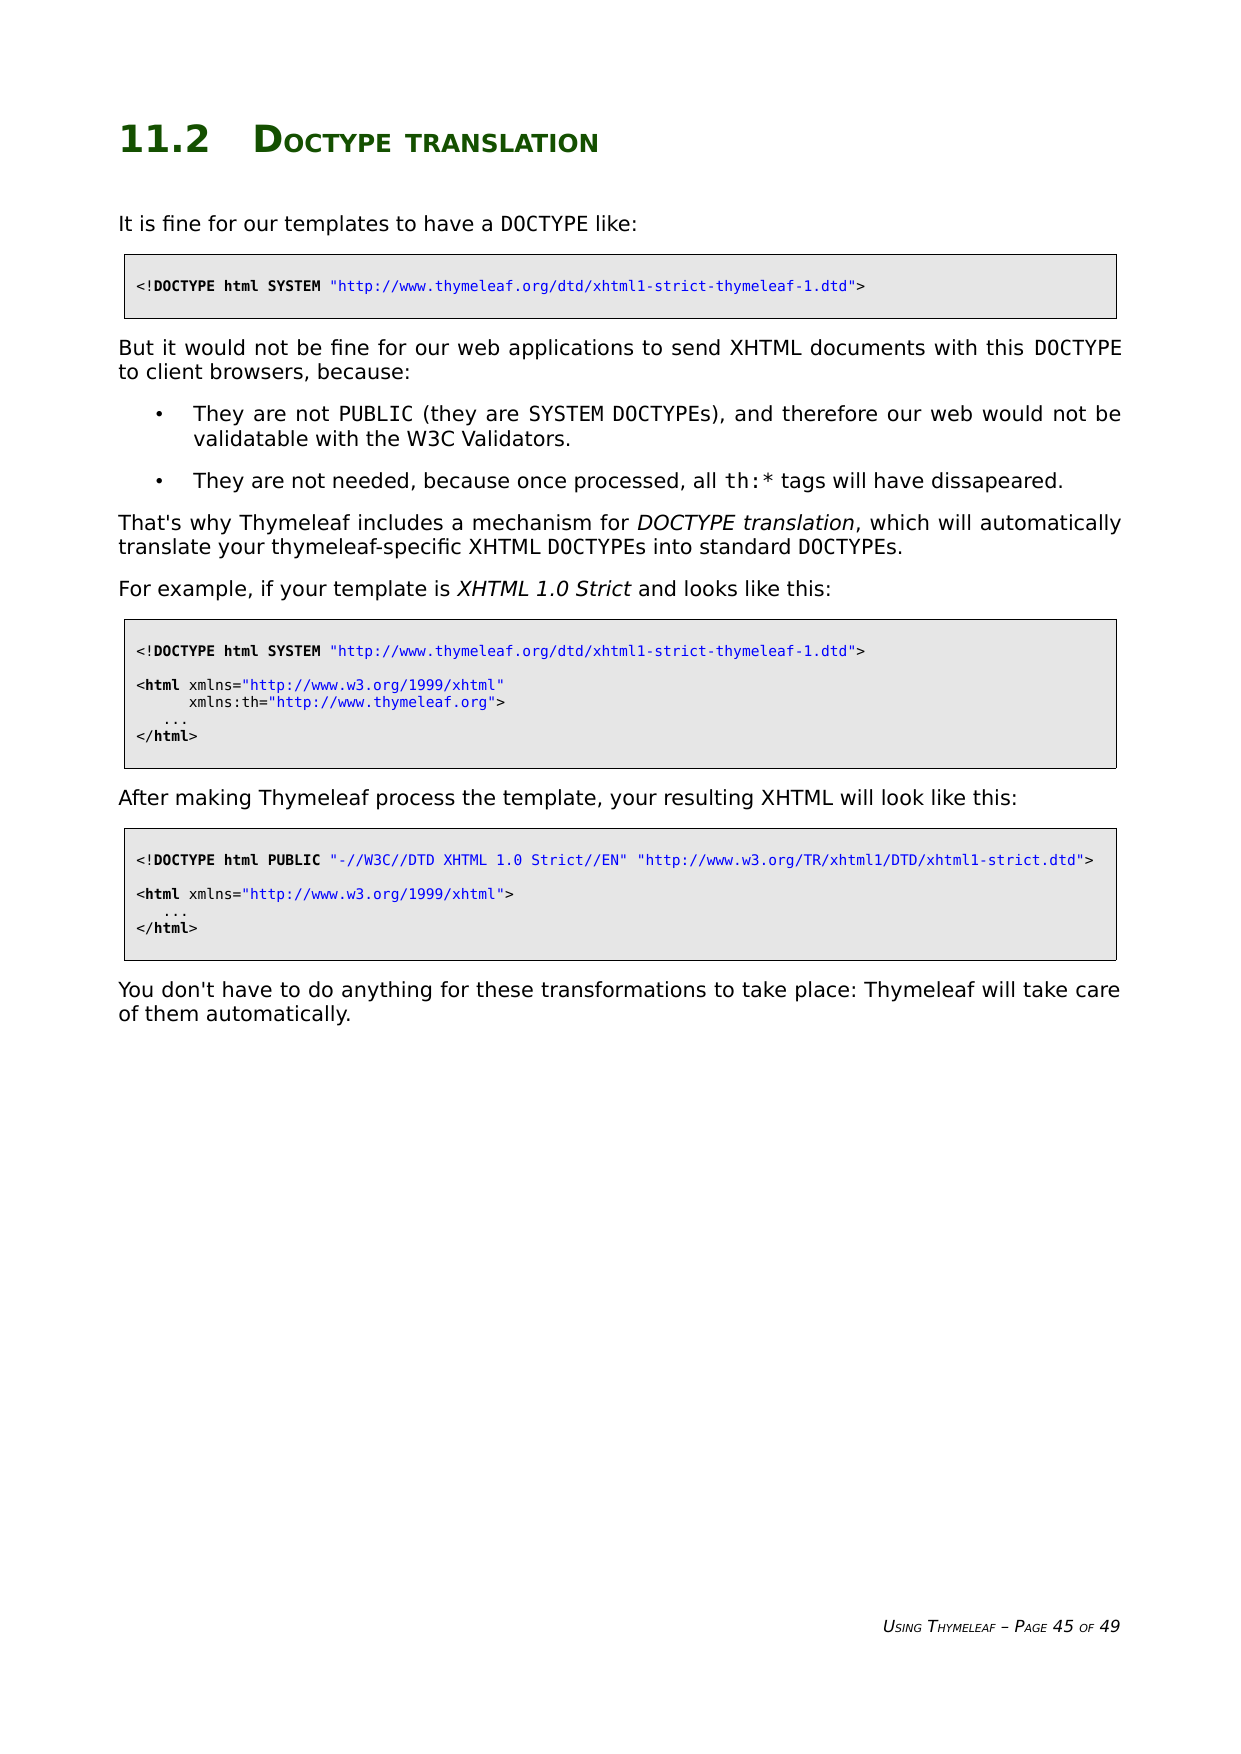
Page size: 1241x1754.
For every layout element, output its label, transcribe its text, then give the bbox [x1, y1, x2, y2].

list They are not needed, because once processed, all th:* tags will have dissapeared. [156, 469, 1122, 493]
list They are not PUBLIC (they are SYSTEM DOCTYPEs), and therefore our web would not be validatable with the W3C Validators. [156, 402, 1122, 451]
text You don't have to do anything for these transformations to take place: Thymeleaf will take care of them automatically. [118, 978, 1122, 1027]
text That's why Thymeleaf includes a mechanism for DOCTYPE translation, which will automatically translate your thymeleaf-specific XHTML DOCTYPEs into standard DOCTYPEs. [118, 511, 1122, 559]
text <!DOCTYPE html SYSTEM "http://www.thymeleaf.org/dtd/xhtml1-strict-thymeleaf-1.dtd"> [125, 255, 1116, 318]
text It is fine for our templates to have a DOCTYPE like: [118, 212, 1122, 236]
subtitle Doctype translation [118, 118, 1122, 162]
text But it would not be fine for our web applications to send XHTML documents with this DOCTYPE to client browsers, because: [118, 336, 1122, 385]
text For example, if your template is XHTML 1.0 Strict and looks like this: [118, 577, 1122, 601]
text After making Thymeleaf process the template, your resulting XHTML will look like this: [118, 786, 1122, 810]
text <!DOCTYPE html PUBLIC "-//W3C//DTD XHTML 1.0 Strict//EN" "http://www.w3.org/TR/xhtml1/DTD/xhtml1-strict.dtd"> <html xmlns="http://www.w3.org/1999/xhtml"> ... </html> [125, 829, 1116, 960]
text <!DOCTYPE html SYSTEM "http://www.thymeleaf.org/dtd/xhtml1-strict-thymeleaf-1.dtd"> <html xmlns="http://www.w3.org/1999/xhtml" xmlns:th="http://www.thymeleaf.org"> ... </html> [125, 620, 1116, 768]
